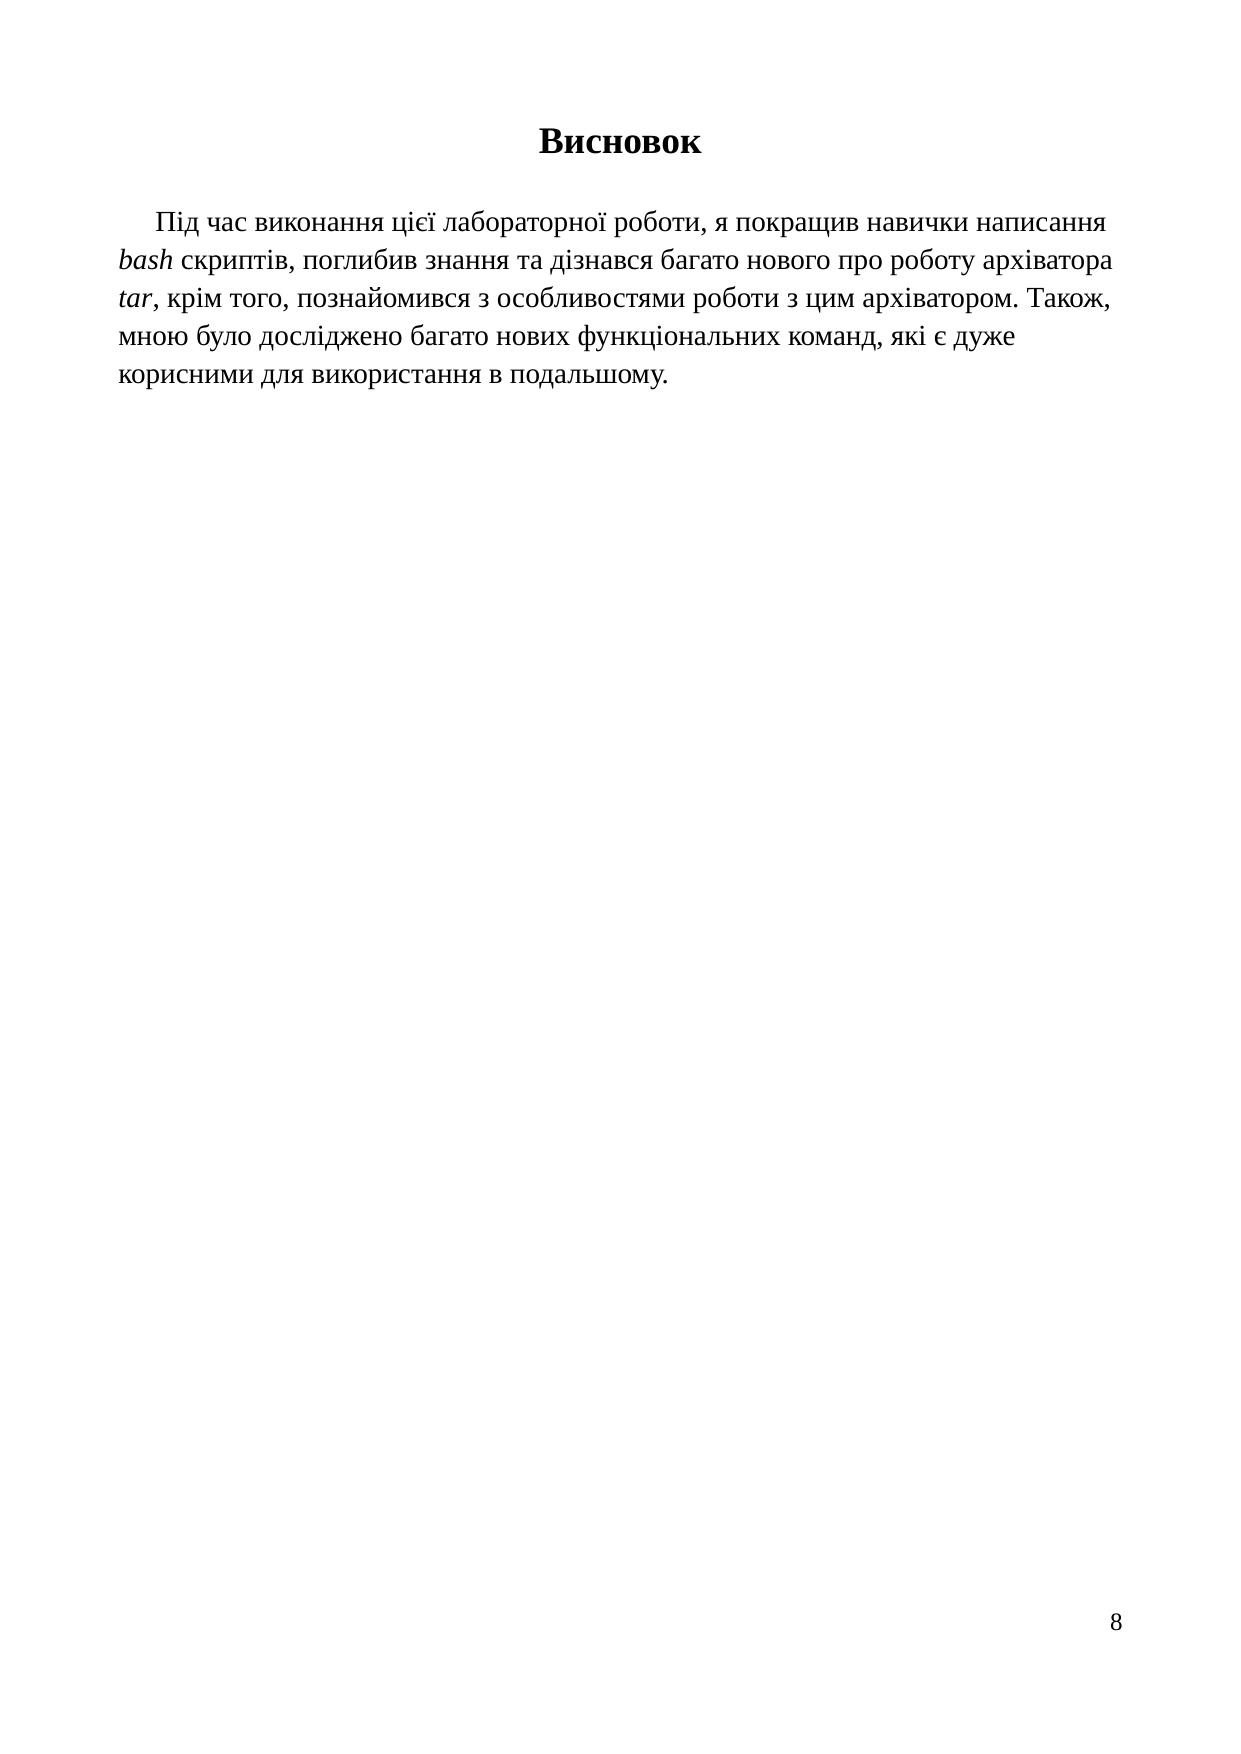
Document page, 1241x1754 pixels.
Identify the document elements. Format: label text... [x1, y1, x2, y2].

list Висновок [118, 118, 1122, 161]
list Під час виконання цієї лабораторної роботи, я покращив навички написання bash скриптів, поглибив знання та дізнався багато нового про роботу архіватора tar, крім того, познайомився з особливостями роботи з цим архіватором. Також, мною було досліджено багато нових функціональних команд, які є дуже корисними для використання в подальшому. [118, 204, 1122, 389]
